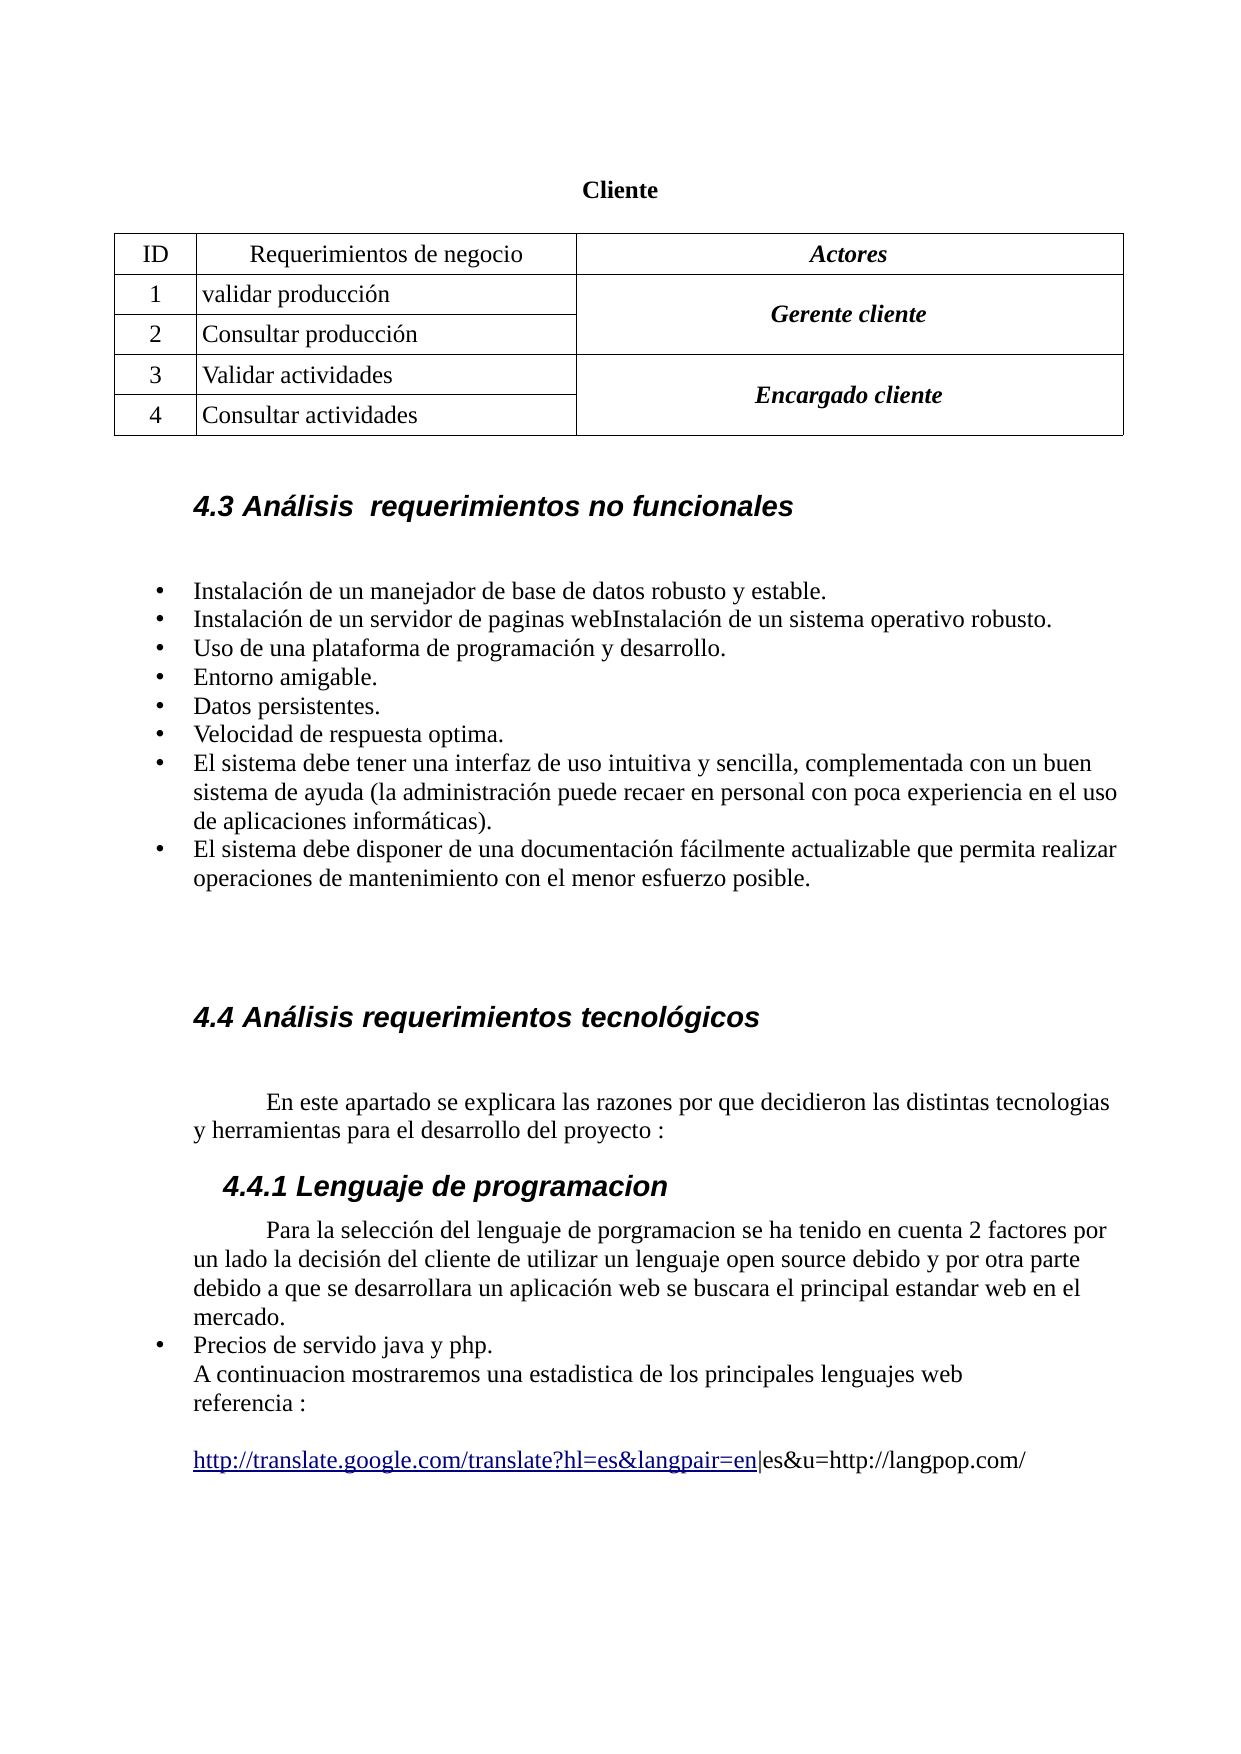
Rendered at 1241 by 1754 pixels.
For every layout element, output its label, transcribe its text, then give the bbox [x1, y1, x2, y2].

table_cell Consultar producción [197, 315, 576, 354]
table_cell validar producción [197, 275, 576, 314]
table_cell 4 [115, 395, 196, 435]
list En este apartado se explicara las razones por que decidieron las distintas tecnologias y herramientas para el desarrollo del proyecto : [156, 1087, 1122, 1144]
table_cell Gerente cliente [577, 275, 1123, 354]
table_cell Validar actividades [197, 355, 576, 394]
list referencia : [156, 1388, 1122, 1417]
subtitle Análisis requerimientos no funcionales [185, 488, 1122, 522]
table_header ID [115, 234, 196, 273]
text Cliente [118, 176, 1122, 204]
table_cell 1 [115, 275, 196, 314]
list A continuacion mostraremos una estadistica de los principales lenguajes web [156, 1359, 1122, 1388]
list El sistema debe tener una interfaz de uso intuitiva y sencilla, complementada con un buen sistema de ayuda (la administración puede recaer en personal con poca experiencia en el uso de aplicaciones informáticas). [156, 748, 1122, 834]
table_cell Encargado cliente [577, 355, 1123, 435]
table_header Actores [577, 234, 1123, 273]
subtitle Lenguaje de programacion [215, 1169, 1122, 1203]
list http://translate.google.com/translate?hl=es&langpair=en|es&u=http://langpop.com/ [156, 1445, 1122, 1474]
table_cell 2 [115, 315, 196, 354]
list Instalación de un servidor de paginas webInstalación de un sistema operativo robusto. [156, 604, 1122, 633]
list Entorno amigable. [156, 662, 1122, 691]
list El sistema debe disponer de una documentación fácilmente actualizable que permita realizar operaciones de mantenimiento con el menor esfuerzo posible. [156, 834, 1122, 892]
table_cell 3 [115, 355, 196, 394]
table_header Requerimientos de negocio [197, 234, 576, 273]
list Instalación de un manejador de base de datos robusto y estable. [156, 576, 1122, 604]
subtitle Análisis requerimientos tecnológicos [185, 999, 1122, 1033]
list Precios de servido java y php. [156, 1330, 1122, 1359]
list Velocidad de respuesta optima. [156, 719, 1122, 748]
table_cell Consultar actividades [197, 395, 576, 435]
list Para la selección del lenguaje de porgramacion se ha tenido en cuenta 2 factores por un lado la decisión del cliente de utilizar un lenguaje open source debido y por otra parte debido a que se desarrollara un aplicación web se buscara el principal estandar web en el mercado. [156, 1215, 1122, 1330]
list Uso de una plataforma de programación y desarrollo. [156, 633, 1122, 662]
list Datos persistentes. [156, 691, 1122, 719]
